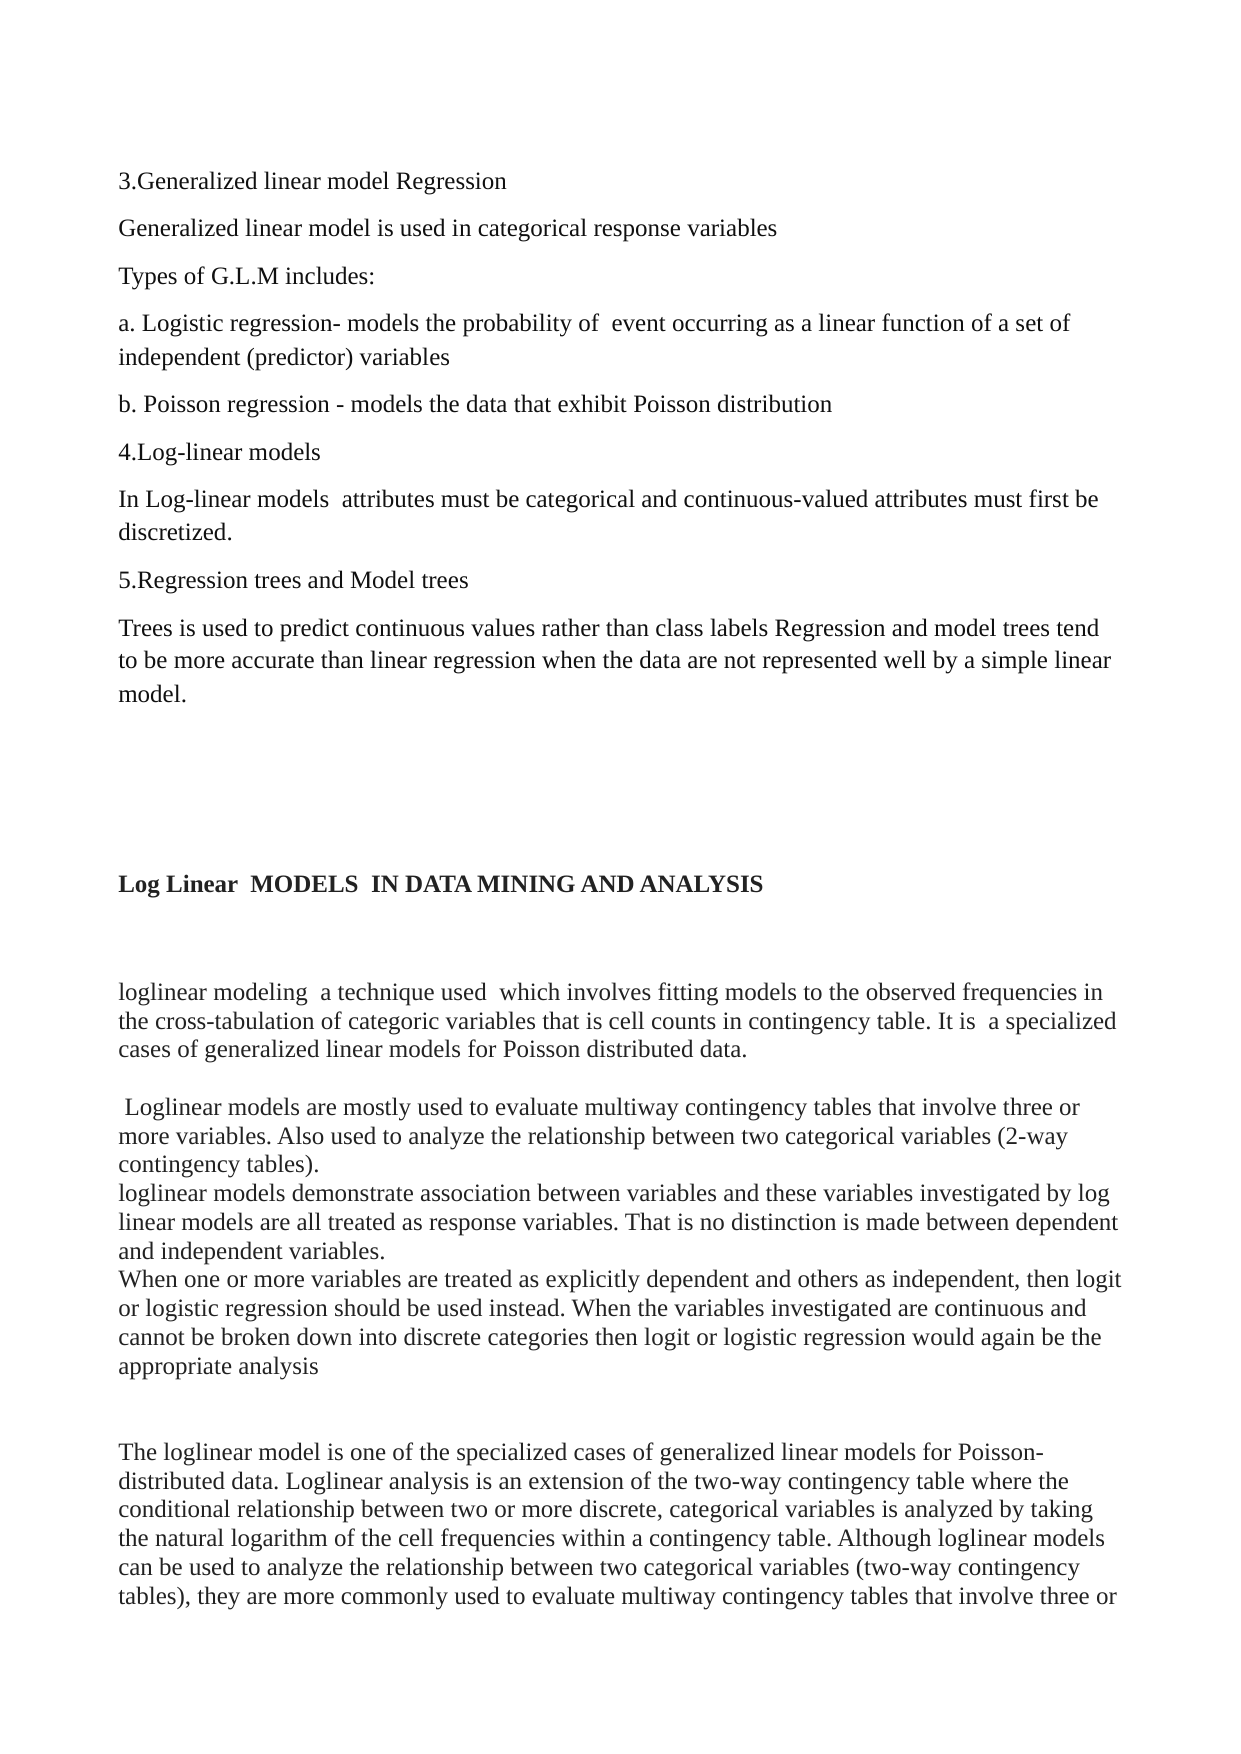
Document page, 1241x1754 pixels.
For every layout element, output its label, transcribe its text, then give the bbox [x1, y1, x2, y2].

text 3.Generalized linear model Regression [118, 166, 1122, 194]
text loglinear models demonstrate association between variables and these variables investigated by log linear models are all treated as response variables. That is no distinction is made between dependent and independent variables. [118, 1178, 1122, 1264]
text Log Linear MODELS IN DATA MINING AND ANALYSIS [118, 869, 1122, 898]
text Loglinear models are mostly used to evaluate multiway contingency tables that involve three or more variables. Also used to analyze the relationship between two categorical variables (2-way contingency tables). [118, 1092, 1122, 1178]
text Generalized linear model is used in categorical response variables [118, 213, 1122, 242]
text The loglinear model is one of the specialized cases of generalized linear models for Poisson-distributed data. Loglinear analysis is an extension of the two-way contingency table where the conditional relationship between two or more discrete, categorical variables is analyzed by taking the natural logarithm of the cell frequencies within a contingency table. Although loglinear models can be used to analyze the relationship between two categorical variables (two-way contingency tables), they are more commonly used to evaluate multiway contingency tables that involve three or [118, 1437, 1122, 1609]
text Trees is used to predict continuous values rather than class labels Regression and model trees tend to be more accurate than linear regression when the data are not represented well by a simple linear model. [118, 613, 1122, 707]
text When one or more variables are treated as explicitly dependent and others as independent, then logit or logistic regression should be used instead. When the variables investigated are continuous and cannot be broken down into discrete categories then logit or logistic regression would again be the appropriate analysis [118, 1264, 1122, 1379]
text b. Poisson regression - models the data that exhibit Poisson distribution [118, 389, 1122, 418]
text 5.Regression trees and Model trees [118, 565, 1122, 594]
text loglinear modeling a technique used which involves fitting models to the observed frequencies in the cross-tabulation of categoric variables that is cell counts in contingency table. It is a specialized cases of generalized linear models for Poisson distributed data. [118, 977, 1122, 1063]
text In Log-linear models attributes must be categorical and continuous-valued attributes must first be discretized. [118, 484, 1122, 546]
text 4.Log-linear models [118, 437, 1122, 466]
text a. Logistic regression- models the probability of event occurring as a linear function of a set of independent (predictor) variables [118, 308, 1122, 370]
text Types of G.L.M includes: [118, 261, 1122, 290]
